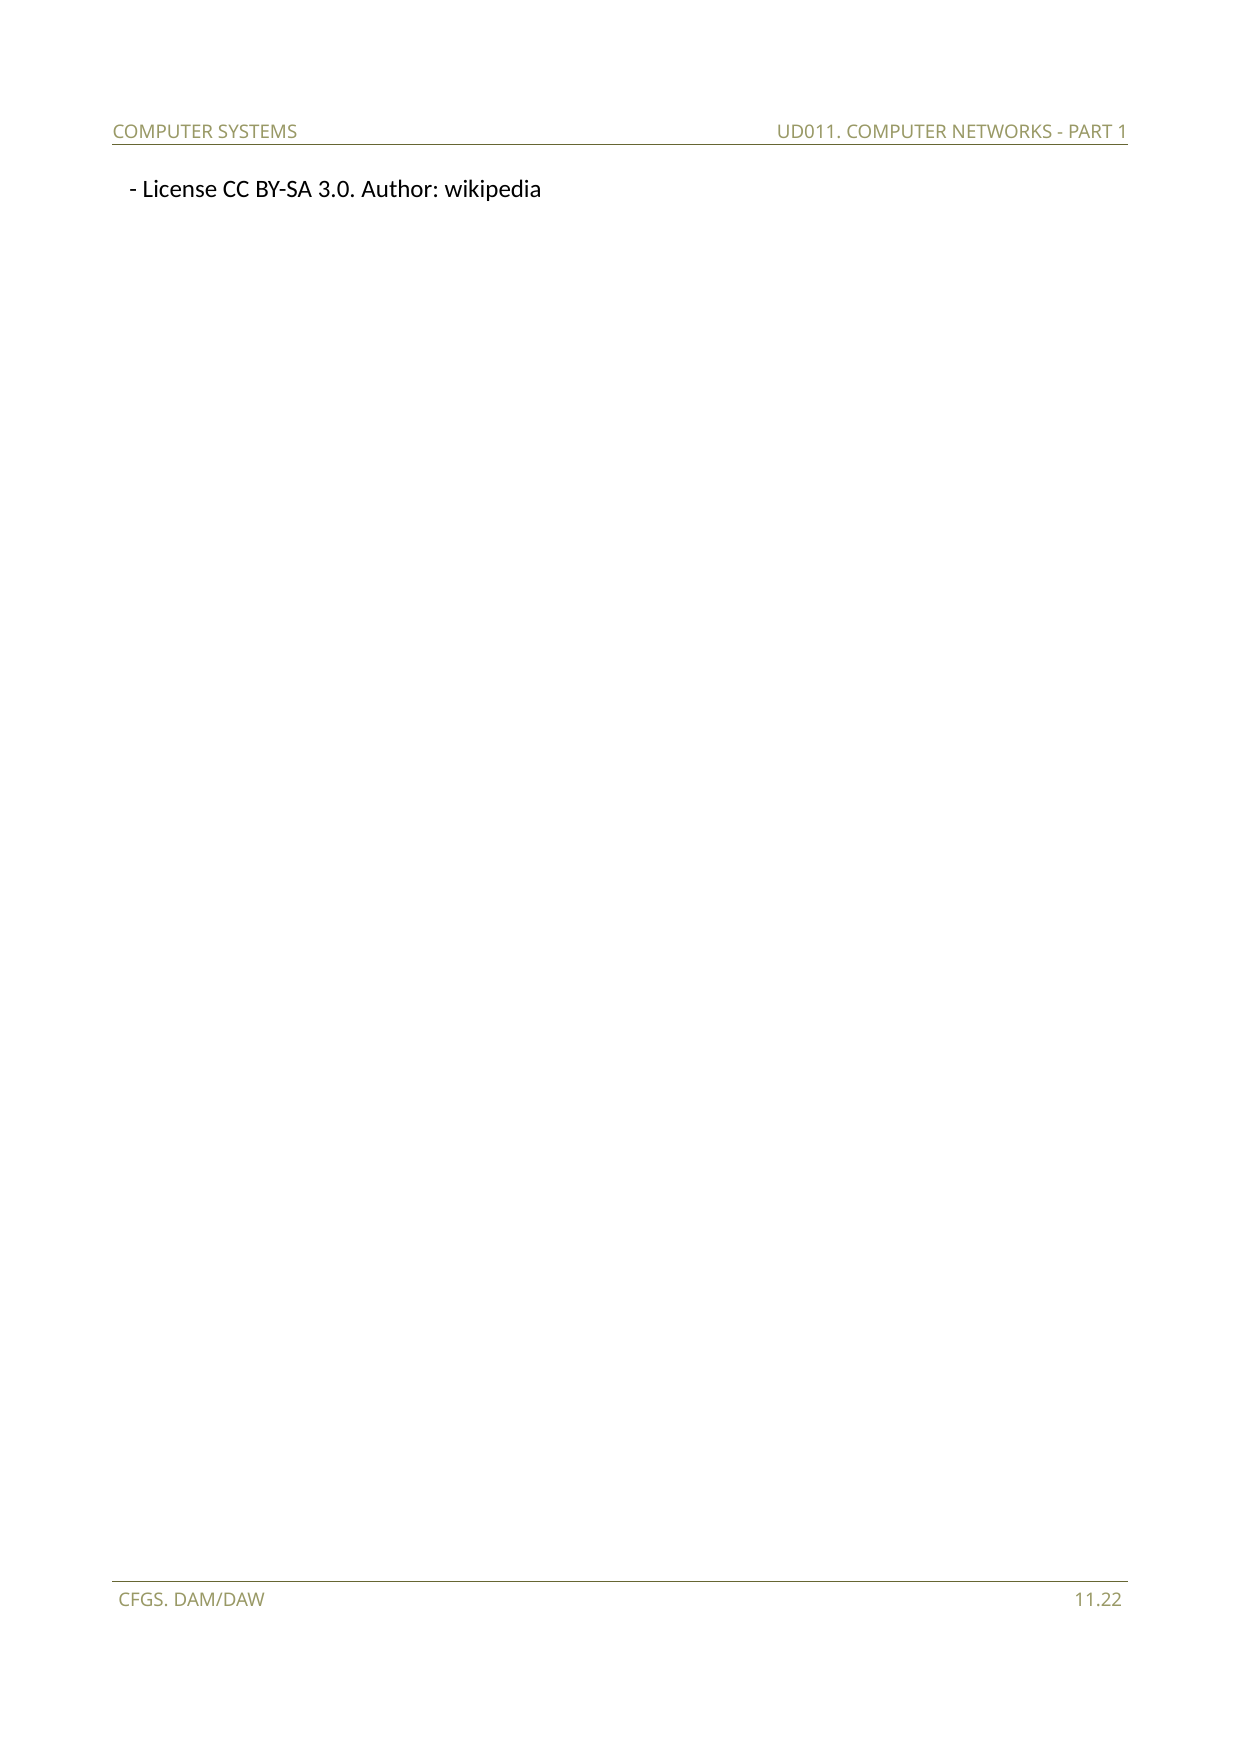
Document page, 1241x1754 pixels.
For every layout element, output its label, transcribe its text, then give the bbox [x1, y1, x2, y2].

text - License CC BY-SA 3.0. Author: wikipedia [112, 173, 1128, 204]
